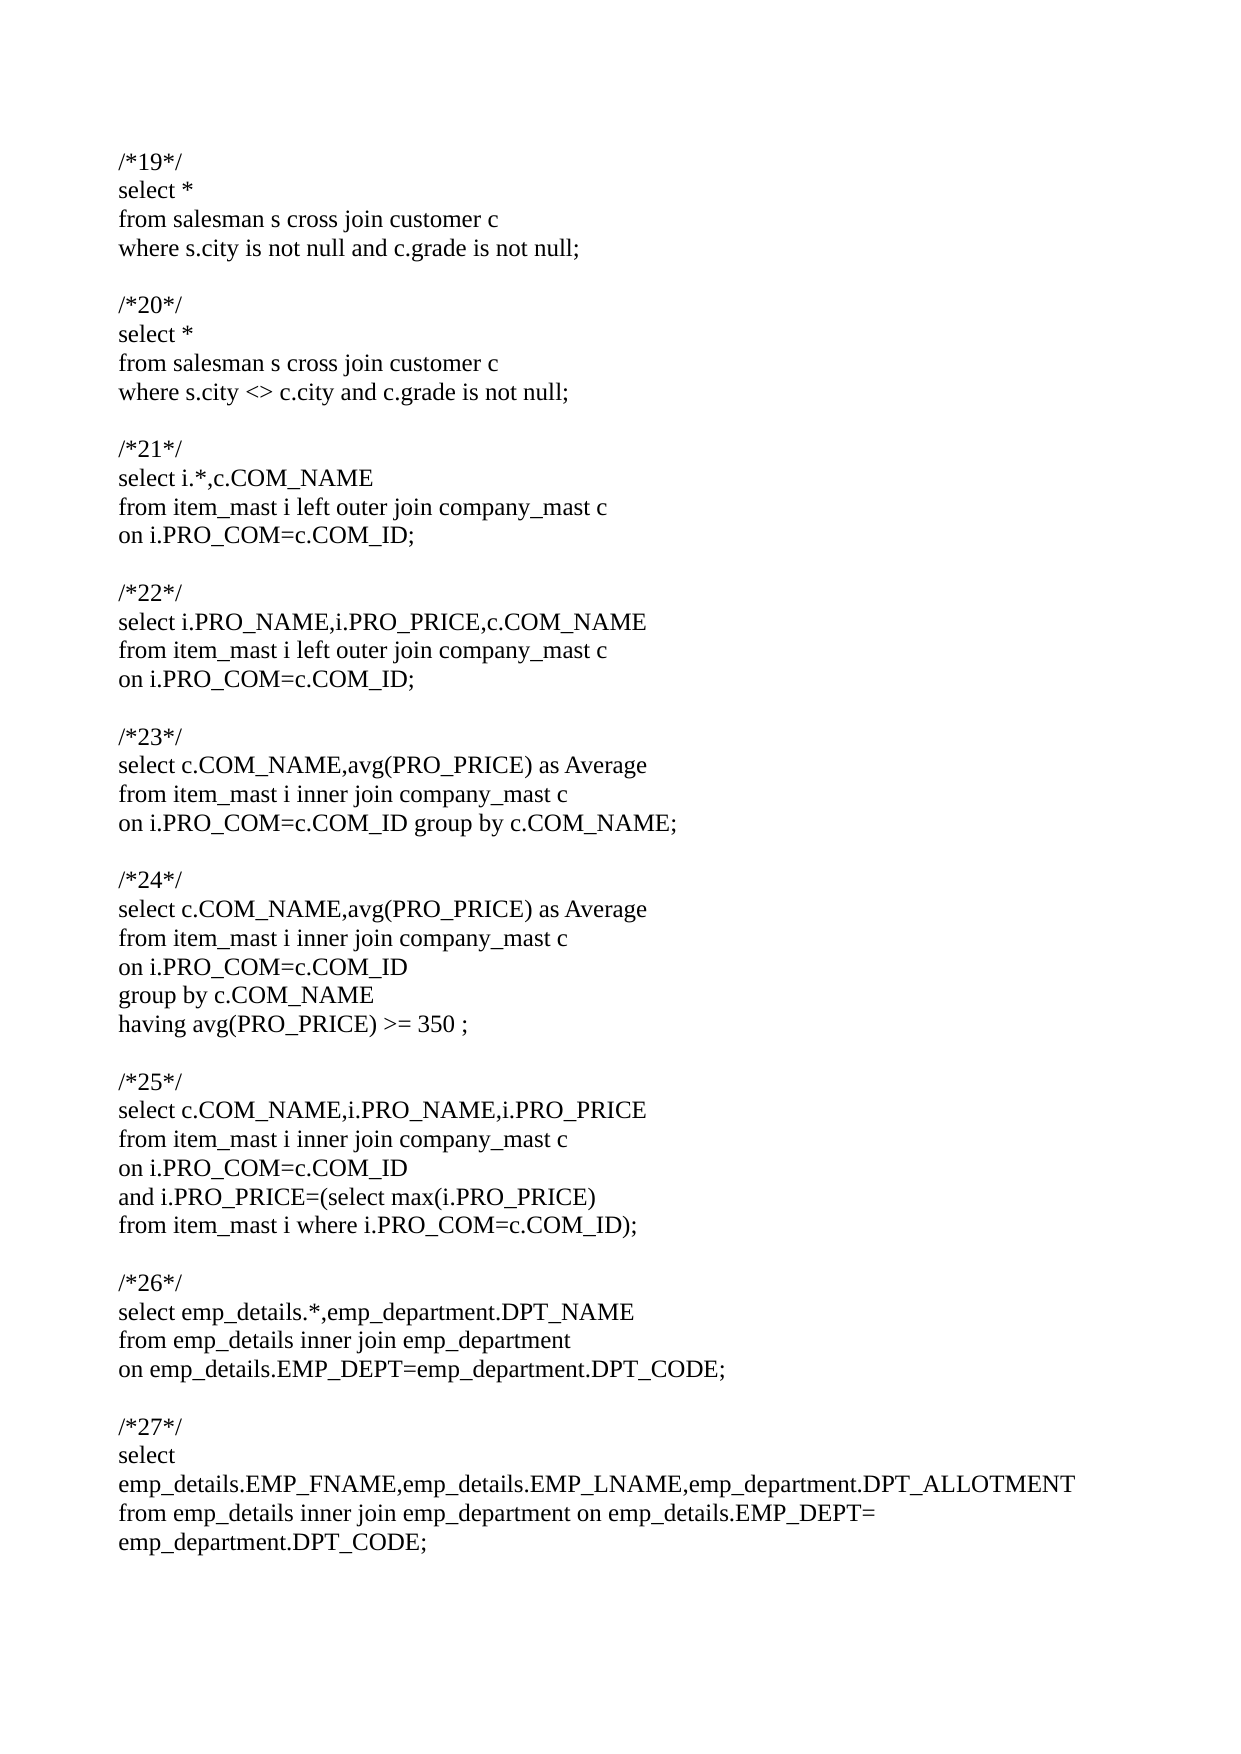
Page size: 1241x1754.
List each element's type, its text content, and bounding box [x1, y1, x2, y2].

text on i.PRO_COM=c.COM_ID [118, 1153, 1122, 1182]
text select c.COM_NAME,avg(PRO_PRICE) as Average [118, 894, 1122, 923]
text select c.COM_NAME,avg(PRO_PRICE) as Average [118, 751, 1122, 779]
text /*20*/ [118, 291, 1122, 319]
text from item_mast i left outer join company_mast c [118, 636, 1122, 664]
text group by c.COM_NAME [118, 981, 1122, 1009]
text from item_mast i where i.PRO_COM=c.COM_ID); [118, 1211, 1122, 1239]
text /*19*/ [118, 147, 1122, 176]
text /*27*/ [118, 1412, 1122, 1441]
text and i.PRO_PRICE=(select max(i.PRO_PRICE) [118, 1182, 1122, 1211]
text on i.PRO_COM=c.COM_ID [118, 952, 1122, 981]
text from salesman s cross join customer c [118, 204, 1122, 233]
text from item_mast i inner join company_mast c [118, 1124, 1122, 1153]
text having avg(PRO_PRICE) >= 350 ; [118, 1009, 1122, 1038]
text from item_mast i inner join company_mast c [118, 923, 1122, 952]
text /*24*/ [118, 866, 1122, 894]
text on i.PRO_COM=c.COM_ID; [118, 521, 1122, 549]
text select * [118, 319, 1122, 348]
text /*25*/ [118, 1067, 1122, 1096]
text select * [118, 176, 1122, 204]
text from emp_details inner join emp_department [118, 1326, 1122, 1354]
text select i.PRO_NAME,i.PRO_PRICE,c.COM_NAME [118, 607, 1122, 636]
text /*26*/ [118, 1268, 1122, 1297]
text /*22*/ [118, 578, 1122, 607]
text from item_mast i left outer join company_mast c [118, 492, 1122, 521]
text on emp_details.EMP_DEPT=emp_department.DPT_CODE; [118, 1354, 1122, 1383]
text select emp_details.EMP_FNAME,emp_details.EMP_LNAME,emp_department.DPT_ALLOTMENT [118, 1441, 1122, 1498]
text from salesman s cross join customer c [118, 348, 1122, 377]
text /*21*/ [118, 434, 1122, 463]
text on i.PRO_COM=c.COM_ID group by c.COM_NAME; [118, 808, 1122, 837]
text from emp_details inner join emp_department on emp_details.EMP_DEPT= emp_department.DPT_CODE; [118, 1498, 1122, 1556]
text where s.city is not null and c.grade is not null; [118, 233, 1122, 262]
text from item_mast i inner join company_mast c [118, 779, 1122, 808]
text where s.city <> c.city and c.grade is not null; [118, 377, 1122, 406]
text on i.PRO_COM=c.COM_ID; [118, 664, 1122, 693]
text select c.COM_NAME,i.PRO_NAME,i.PRO_PRICE [118, 1096, 1122, 1124]
text /*23*/ [118, 722, 1122, 751]
text select i.*,c.COM_NAME [118, 463, 1122, 492]
text select emp_details.*,emp_department.DPT_NAME [118, 1297, 1122, 1326]
